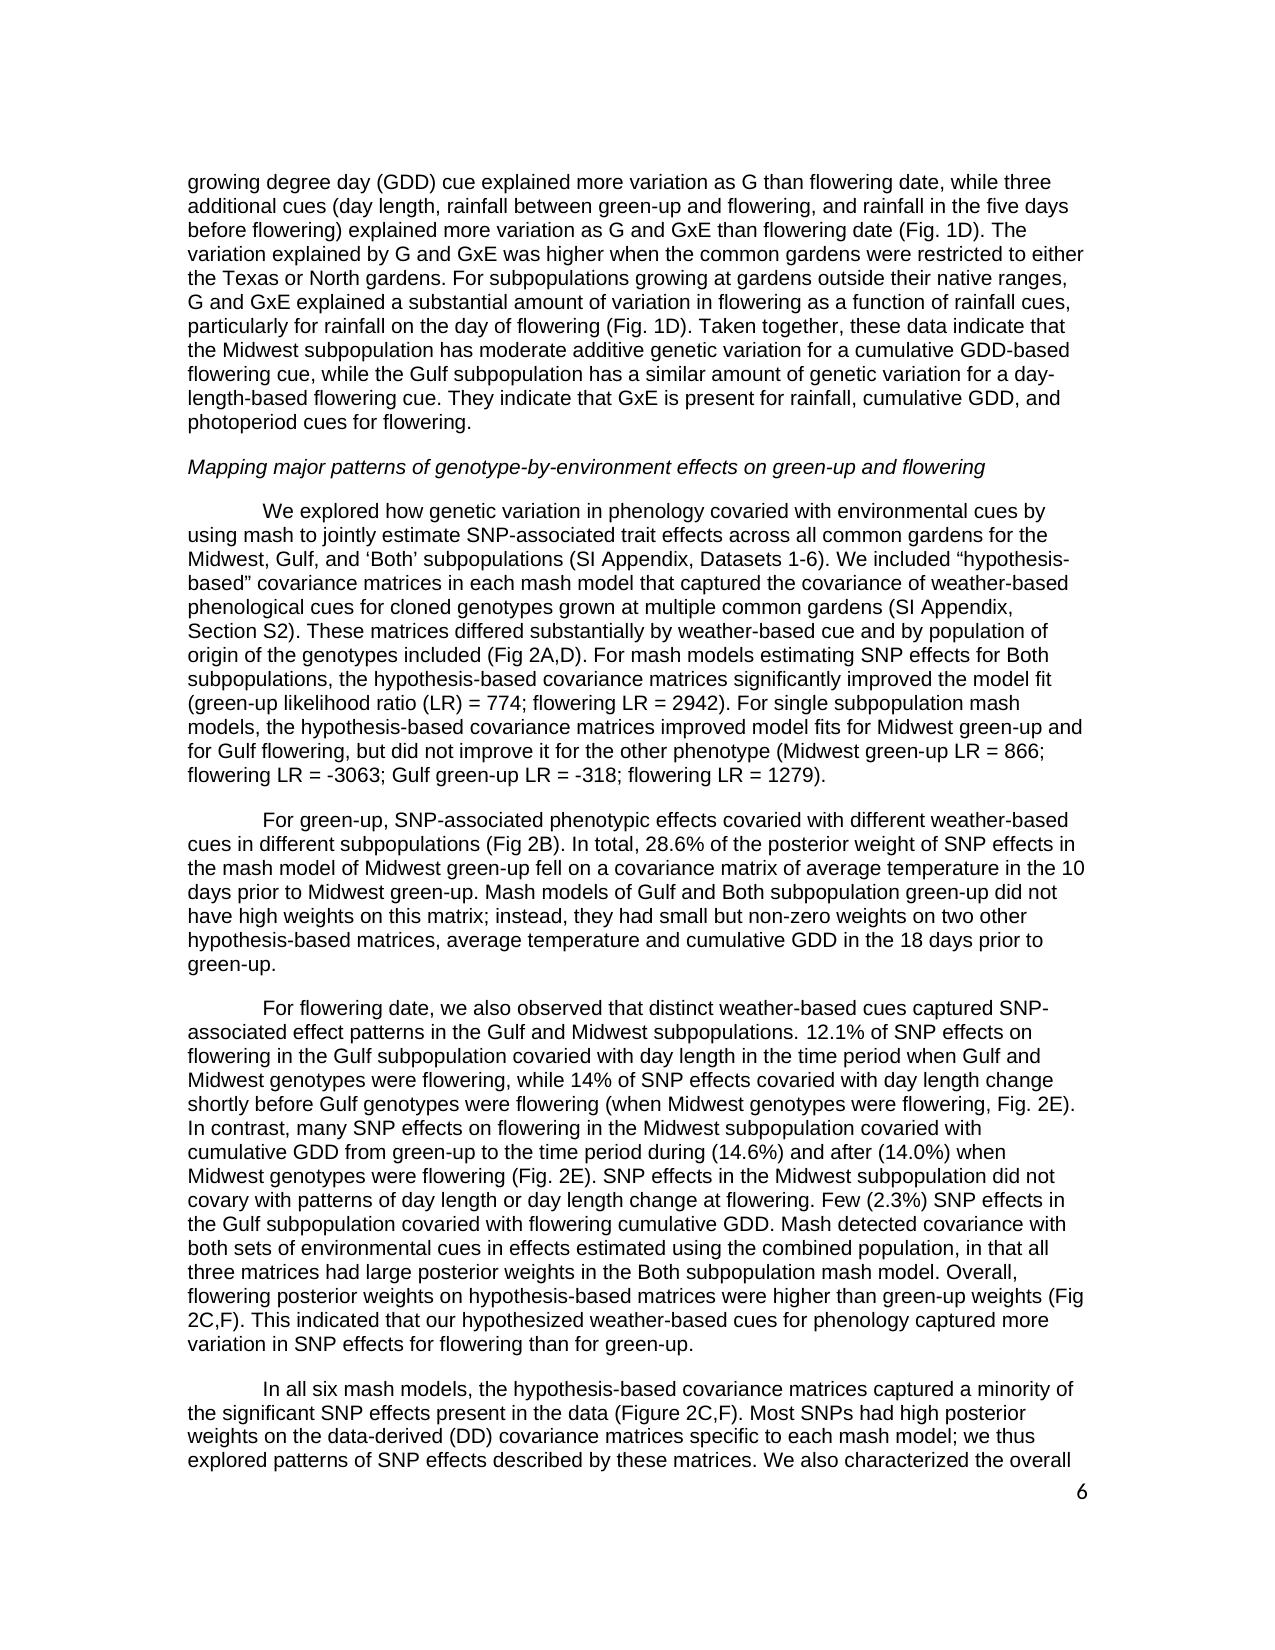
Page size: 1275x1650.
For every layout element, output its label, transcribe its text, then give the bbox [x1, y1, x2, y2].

text Mapping major patterns of genotype-by-environment effects on green-up and flowering [187, 454, 1087, 478]
text For flowering date, we also observed that distinct weather-based cues captured SNP-associated effect patterns in the Gulf and Midwest subpopulations. 12.1% of SNP effects on flowering in the Gulf subpopulation covaried with day length in the time period when Gulf and Midwest genotypes were flowering, while 14% of SNP effects covaried with day length change shortly before Gulf genotypes were flowering (when Midwest genotypes were flowering, Fig. 2E). In contrast, many SNP effects on flowering in the Midwest subpopulation covaried with cumulative GDD from green-up to the time period during (14.6%) and after (14.0%) when Midwest genotypes were flowering (Fig. 2E). SNP effects in the Midwest subpopulation did not covary with patterns of day length or day length change at flowering. Few (2.3%) SNP effects in the Gulf subpopulation covaried with flowering cumulative GDD. Mash detected covariance with both sets of environmental cues in effects estimated using the combined population, in that all three matrices had large posterior weights in the Both subpopulation mash model. Overall, flowering posterior weights on hypothesis-based matrices were higher than green-up weights (Fig 2C,F). This indicated that our hypothesized weather-based cues for phenology captured more variation in SNP effects for flowering than for green-up. [187, 996, 1087, 1356]
text We explored how genetic variation in phenology covaried with environmental cues by using mash to jointly estimate SNP-associated trait effects across all common gardens for the Midwest, Gulf, and ‘Both’ subpopulations (SI Appendix, Datasets 1-6). We included “hypothesis-based” covariance matrices in each mash model that captured the covariance of weather-based phenological cues for cloned genotypes grown at multiple common gardens (SI Appendix, Section S2). These matrices differed substantially by weather-based cue and by population of origin of the genotypes included (Fig 2A,D). For mash models estimating SNP effects for Both subpopulations, the hypothesis-based covariance matrices significantly improved the model fit (green-up likelihood ratio (LR) = 774; flowering LR = 2942). For single subpopulation mash models, the hypothesis-based covariance matrices improved model fits for Midwest green-up and for Gulf flowering, but did not improve it for the other phenotype (Midwest green-up LR = 866; flowering LR = -3063; Gulf green-up LR = -318; flowering LR = 1279). [187, 499, 1087, 787]
text In all six mash models, the hypothesis-based covariance matrices captured a minority of the significant SNP effects present in the data (Figure 2C,F). Most SNPs had high posterior weights on the data-derived (DD) covariance matrices specific to each mash model; we thus explored patterns of SNP effects described by these matrices. We also characterized the overall [187, 1376, 1087, 1472]
text growing degree day (GDD) cue explained more variation as G than flowering date, while three additional cues (day length, rainfall between green-up and flowering, and rainfall in the five days before flowering) explained more variation as G and GxE than flowering date (Fig. 1D). The variation explained by G and GxE was higher when the common gardens were restricted to either the Texas or North gardens. For subpopulations growing at gardens outside their native ranges, G and GxE explained a substantial amount of variation in flowering as a function of rainfall cues, particularly for rainfall on the day of flowering (Fig. 1D). Taken together, these data indicate that the Midwest subpopulation has moderate additive genetic variation for a cumulative GDD-based flowering cue, while the Gulf subpopulation has a similar amount of genetic variation for a day-length-based flowering cue. They indicate that GxE is present for rainfall, cumulative GDD, and photoperiod cues for flowering. [187, 170, 1087, 434]
text For green-up, SNP-associated phenotypic effects covaried with different weather-based cues in different subpopulations (Fig 2B). In total, 28.6% of the posterior weight of SNP effects in the mash model of Midwest green-up fell on a covariance matrix of average temperature in the 10 days prior to Midwest green-up. Mash models of Gulf and Both subpopulation green-up did not have high weights on this matrix; instead, they had small but non-zero weights on two other hypothesis-based matrices, average temperature and cumulative GDD in the 18 days prior to green-up. [187, 808, 1087, 975]
